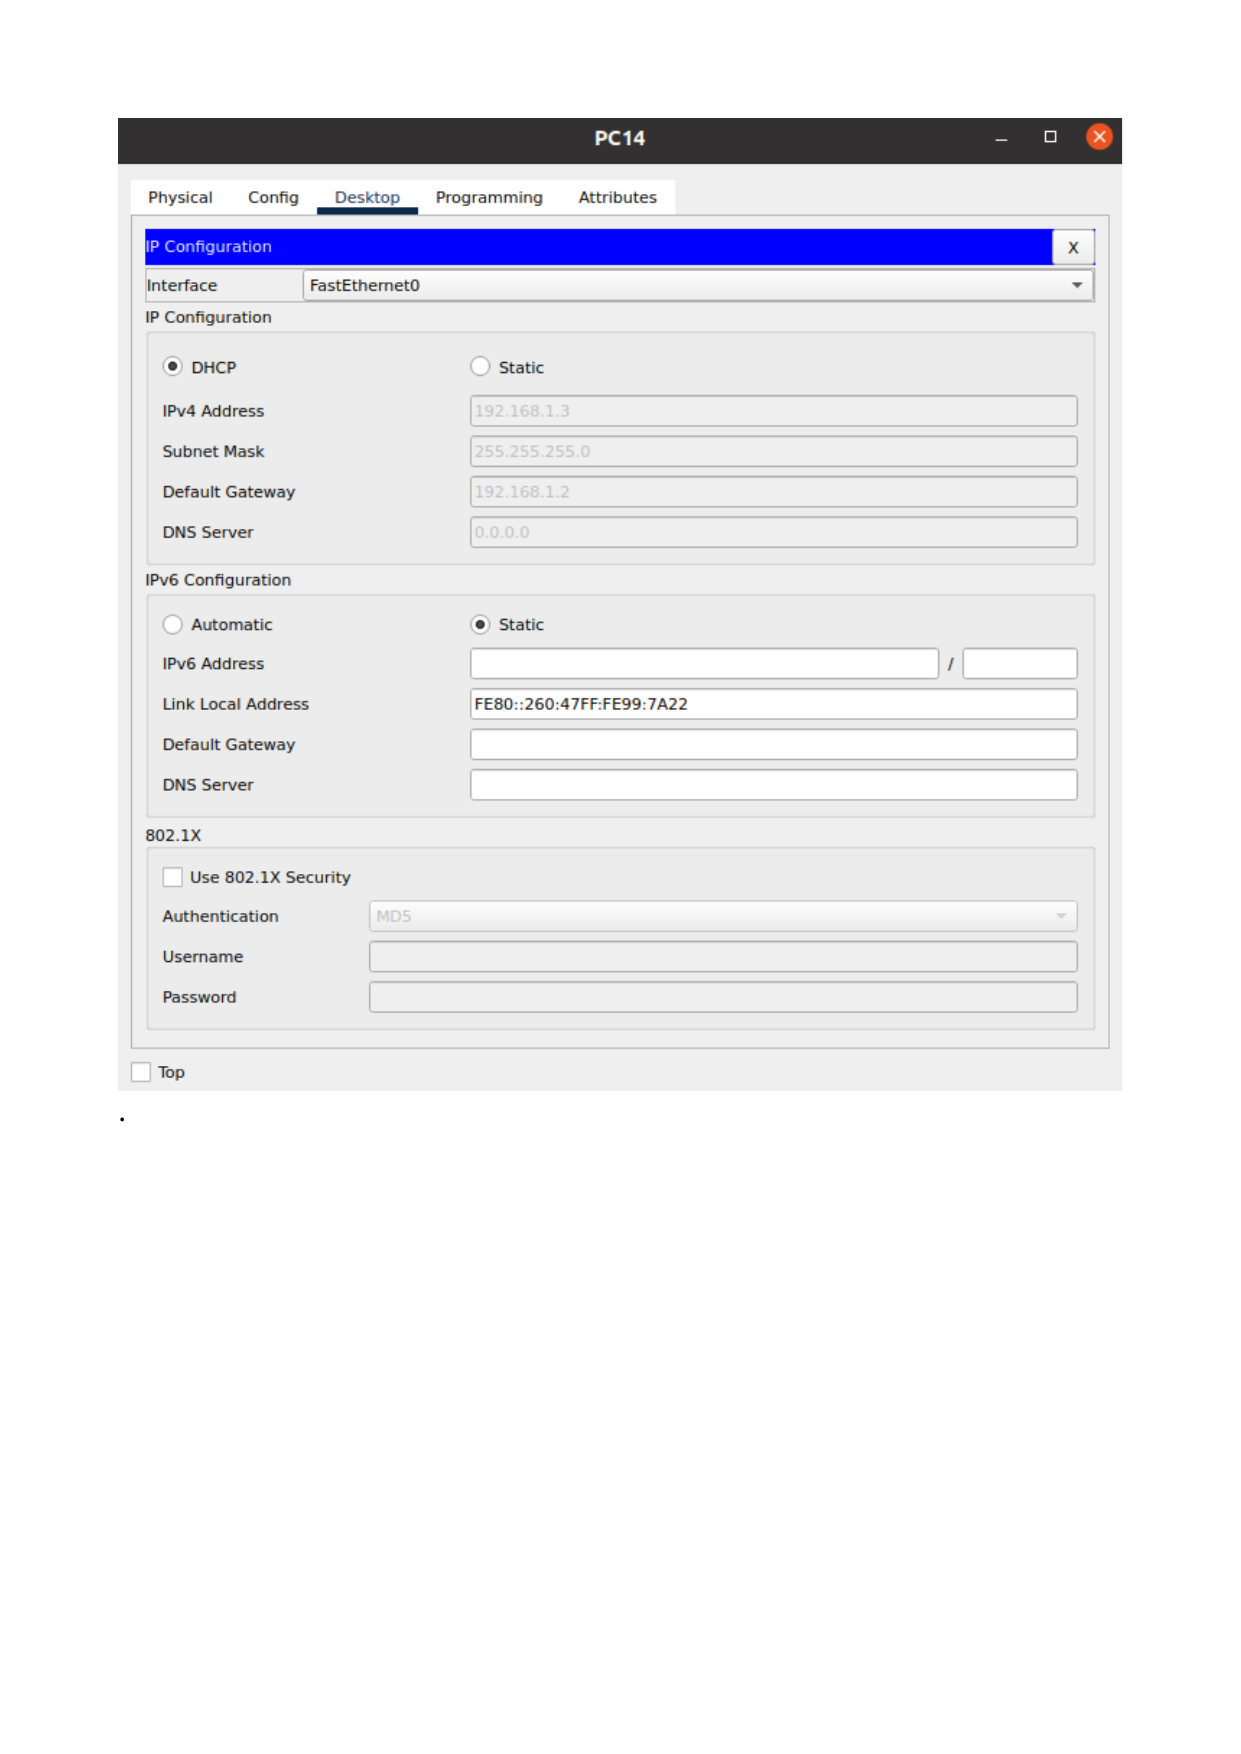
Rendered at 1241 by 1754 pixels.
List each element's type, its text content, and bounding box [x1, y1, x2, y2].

text . [118, 1091, 1122, 1130]
picture [118, 118, 1123, 1091]
